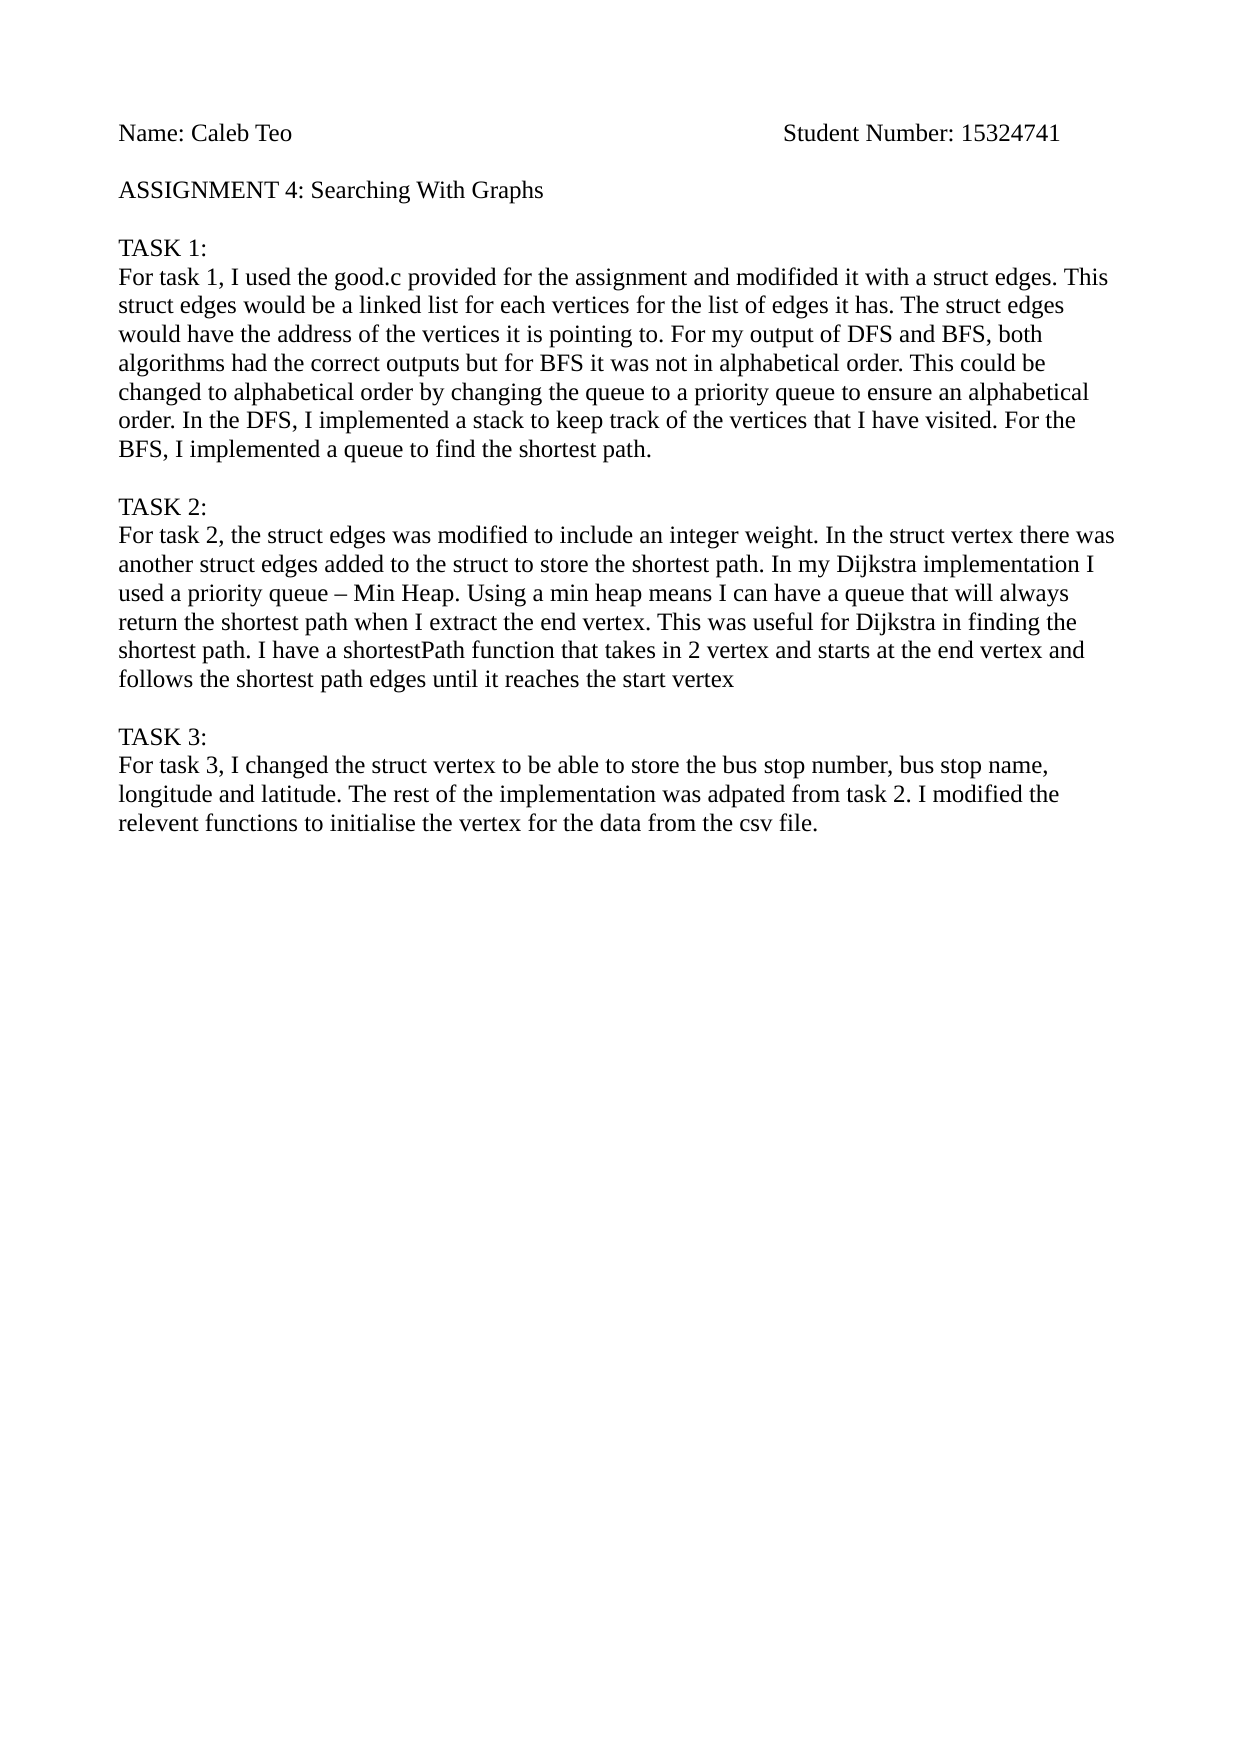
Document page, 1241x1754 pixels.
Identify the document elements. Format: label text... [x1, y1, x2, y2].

text For task 3, I changed the struct vertex to be able to store the bus stop number, bus stop name, longitude and latitude. The rest of the implementation was adpated from task 2. I modified the relevent functions to initialise the vertex for the data from the csv file. [118, 751, 1122, 837]
text Name: Caleb Teo Student Number: 15324741 [118, 118, 1122, 147]
text For task 2, the struct edges was modified to include an integer weight. In the struct vertex there was another struct edges added to the struct to store the shortest path. In my Dijkstra implementation I used a priority queue – Min Heap. Using a min heap means I can have a queue that will always return the shortest path when I extract the end vertex. This was useful for Dijkstra in finding the shortest path. I have a shortestPath function that takes in 2 vertex and starts at the end vertex and follows the shortest path edges until it reaches the start vertex [118, 521, 1122, 693]
text TASK 2: [118, 492, 1122, 521]
text ASSIGNMENT 4: Searching With Graphs [118, 176, 1122, 204]
text For task 1, I used the good.c provided for the assignment and modifided it with a struct edges. This struct edges would be a linked list for each vertices for the list of edges it has. The struct edges would have the address of the vertices it is pointing to. For my output of DFS and BFS, both algorithms had the correct outputs but for BFS it was not in alphabetical order. This could be changed to alphabetical order by changing the queue to a priority queue to ensure an alphabetical order. In the DFS, I implemented a stack to keep track of the vertices that I have visited. For the BFS, I implemented a queue to find the shortest path. [118, 262, 1122, 463]
text TASK 1: [118, 233, 1122, 262]
text TASK 3: [118, 722, 1122, 751]
